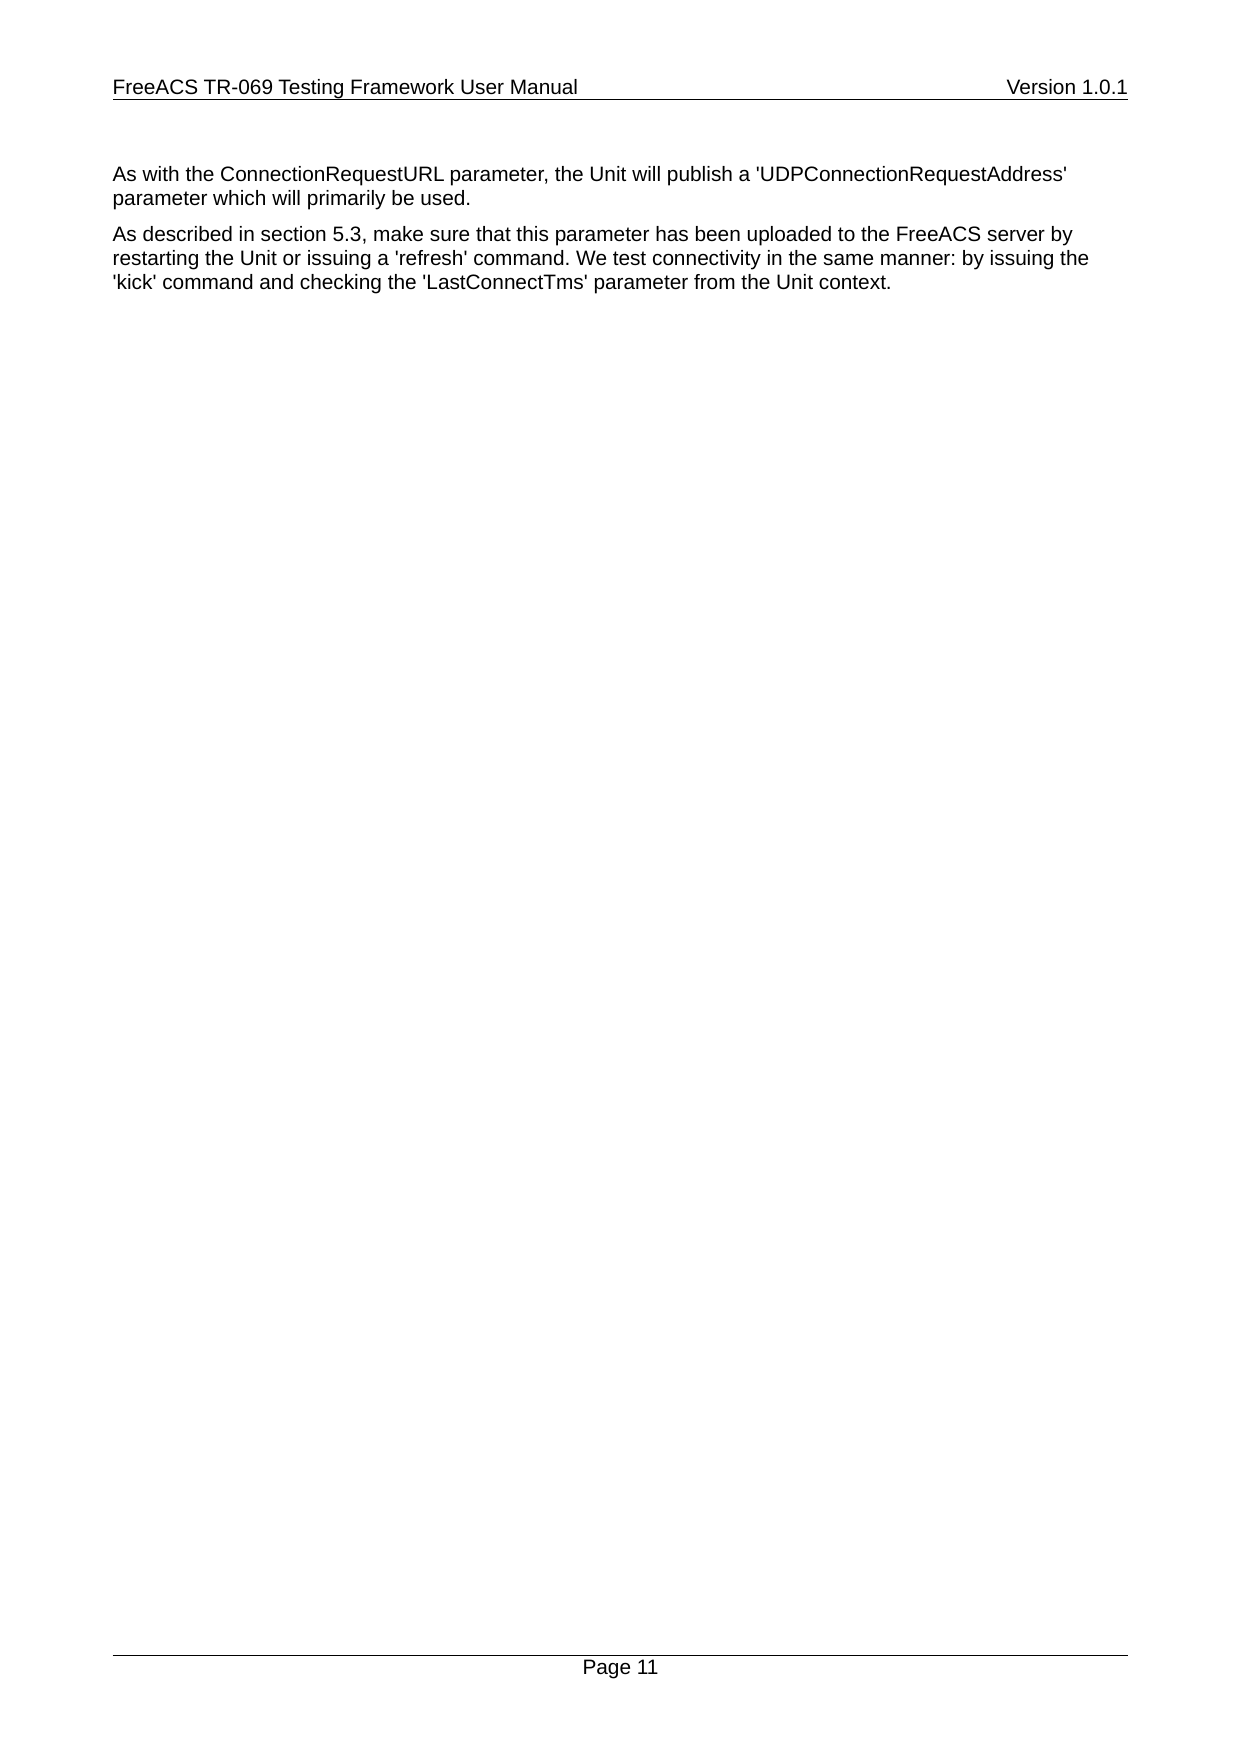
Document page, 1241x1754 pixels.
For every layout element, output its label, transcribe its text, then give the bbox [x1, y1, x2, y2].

text As with the ConnectionRequestURL parameter, the Unit will publish a 'UDPConnectionRequestAddress' parameter which will primarily be used. [112, 162, 1128, 210]
text As described in section 5.3, make sure that this parameter has been uploaded to the FreeACS server by restarting the Unit or issuing a 'refresh' command. We test connectivity in the same manner: by issuing the 'kick' command and checking the 'LastConnectTms' parameter from the Unit context. [112, 222, 1128, 294]
